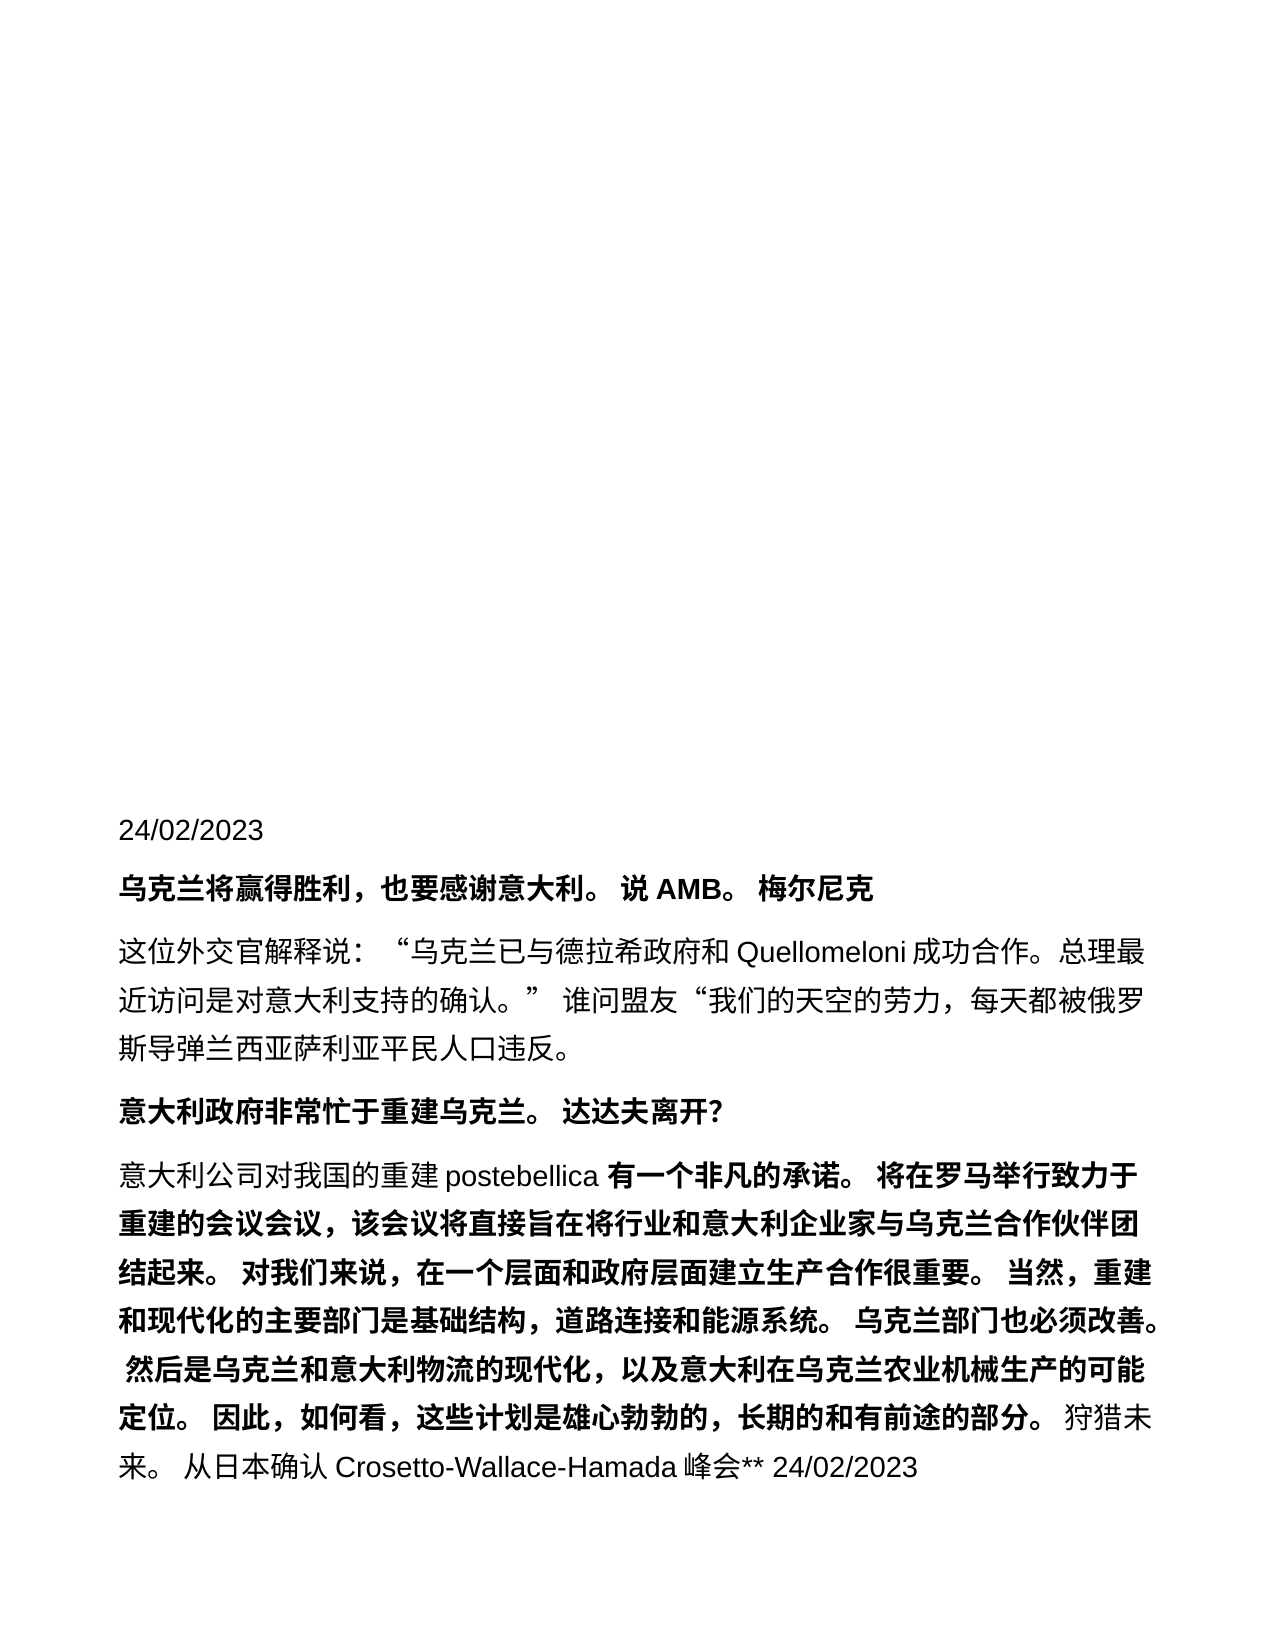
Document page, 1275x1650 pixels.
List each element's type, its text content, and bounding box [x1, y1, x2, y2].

text 意大利公司对我国的重建postebellica 有一个非凡的承诺。 将在罗马举行致力于重建的会议会议，该会议将直接旨在将行业和意大利企业家与乌克兰合作伙伴团结起来。 对我们来说，在一个层面和政府层面建立生产合作很重要。 当然，重建和现代化的主要部门是基础结构，道路连接和能源系统。 乌克兰部门也必须改善。 然后是乌克兰和意大利物流的现代化，以及意大利在乌克兰农业机械生产的可能定位。 因此，如何看，这些计划是雄心勃勃的，长期的和有前途的部分。 狩猎未来。 从日本确认Crosetto-Wallace-Hamada峰会** 24/02/2023 [118, 1152, 1157, 1486]
text 乌克兰将赢得胜利，也要感谢意大利。 说AMB。 梅尔尼克 [118, 866, 1157, 908]
text 这位外交官解释说：“乌克兰已与德拉希政府和Quellomeloni成功合作。总理最近访问是对意大利支持的确认。” 谁问盟友“我们的天空的劳力，每天都被俄罗斯导弹兰西亚萨利亚平民人口违反。 [118, 929, 1157, 1068]
text 意大利政府非常忙于重建乌克兰。 达达夫离开？ [118, 1089, 1157, 1131]
text 24/02/2023 [118, 118, 1157, 846]
